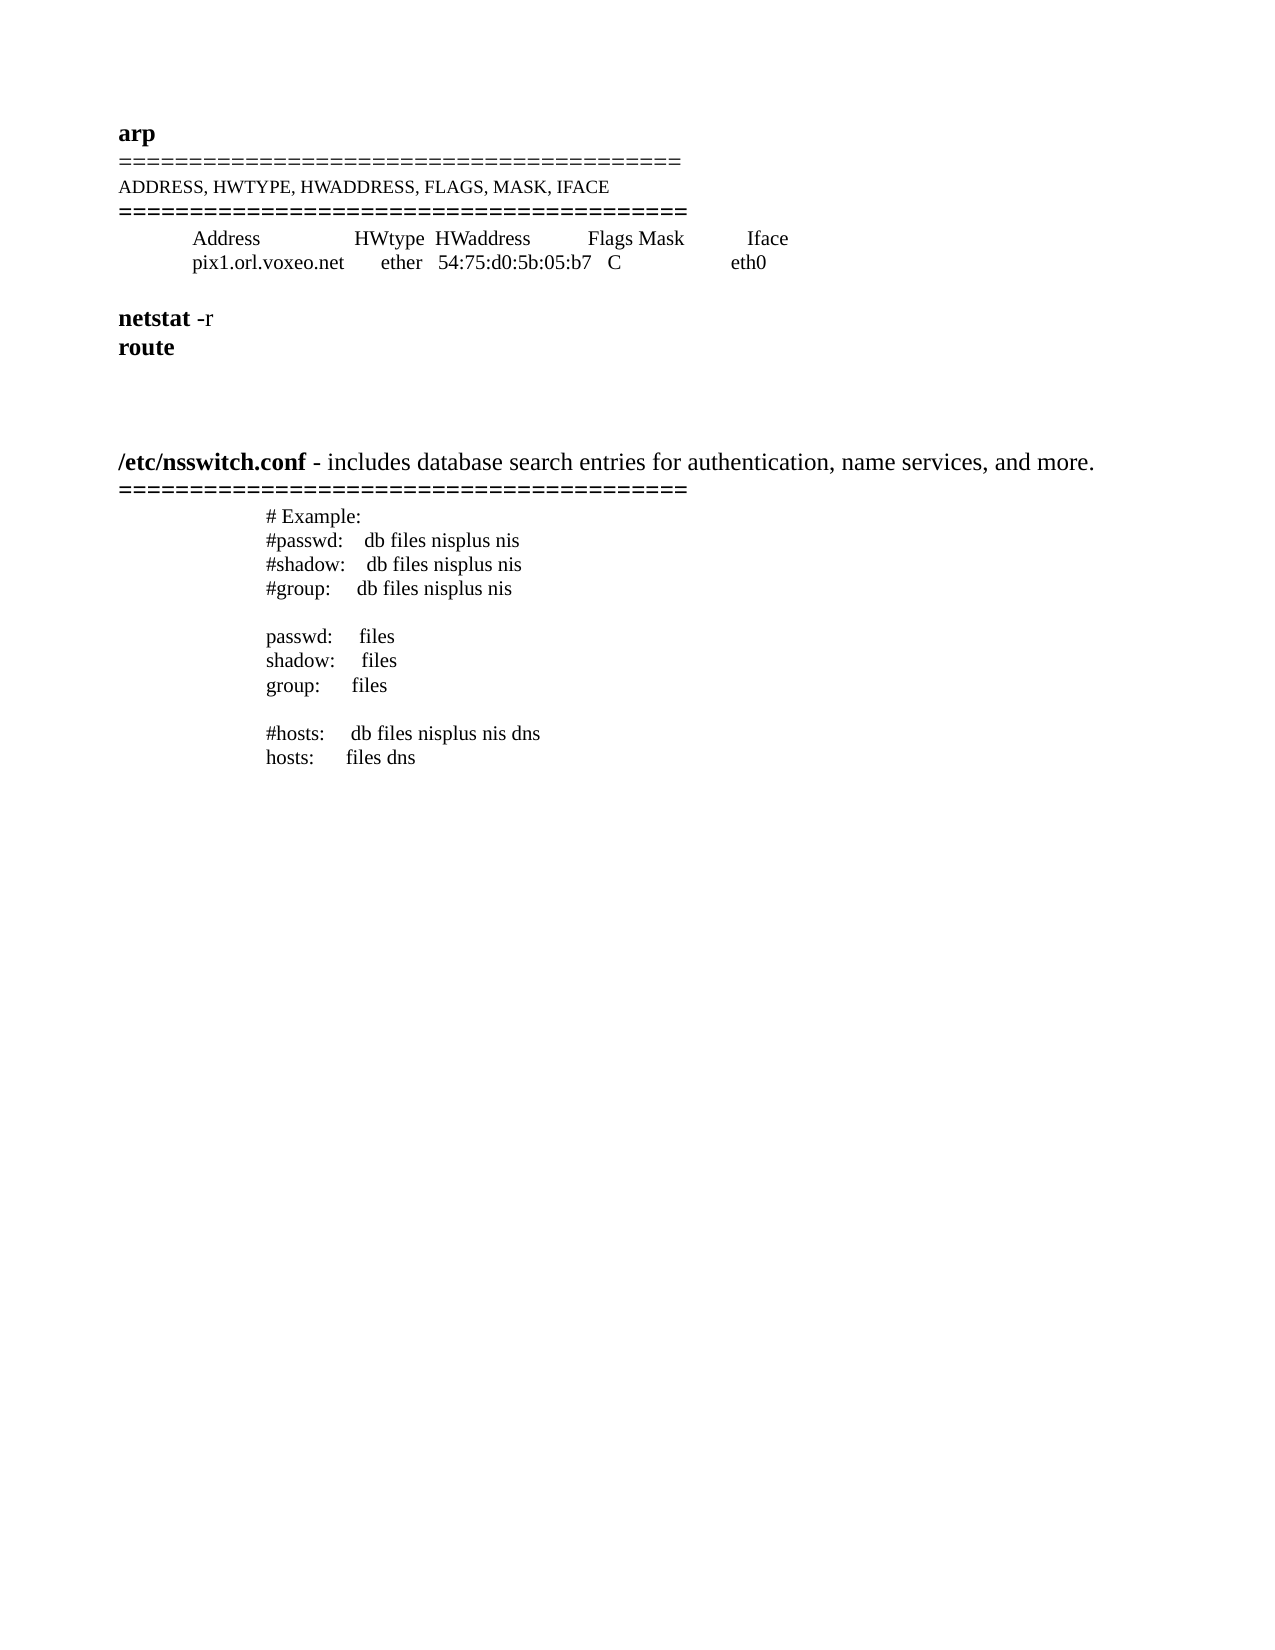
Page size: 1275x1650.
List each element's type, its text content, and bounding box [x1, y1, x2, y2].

text #shadow: db files nisplus nis [266, 552, 1157, 576]
text hosts: files dns [266, 745, 1157, 769]
text /etc/nsswitch.conf - includes database search entries for authentication, name services, and more. [118, 447, 1157, 475]
text netstat -r [118, 303, 1157, 332]
text ADDRESS, HWTYPE, HWADDRESS, FLAGS, MASK, IFACE [118, 176, 1157, 197]
text pix1.orl.voxeo.net ether 54:75:d0:5b:05:b7 C eth0 [192, 250, 1157, 274]
text ======================================== [118, 475, 1157, 504]
text # Example: [266, 504, 1157, 528]
text #hosts: db files nisplus nis dns [266, 721, 1157, 745]
text route [118, 332, 1157, 360]
text passwd: files [266, 624, 1157, 648]
text ======================================== [118, 197, 1157, 226]
text #group: db files nisplus nis [266, 576, 1157, 600]
text Address HWtype HWaddress Flags Mask Iface [192, 226, 1157, 250]
text arp [118, 118, 1157, 147]
text #passwd: db files nisplus nis [266, 528, 1157, 552]
text shadow: files [266, 648, 1157, 672]
text group: files [266, 672, 1157, 697]
text ======================================== [118, 147, 1157, 176]
